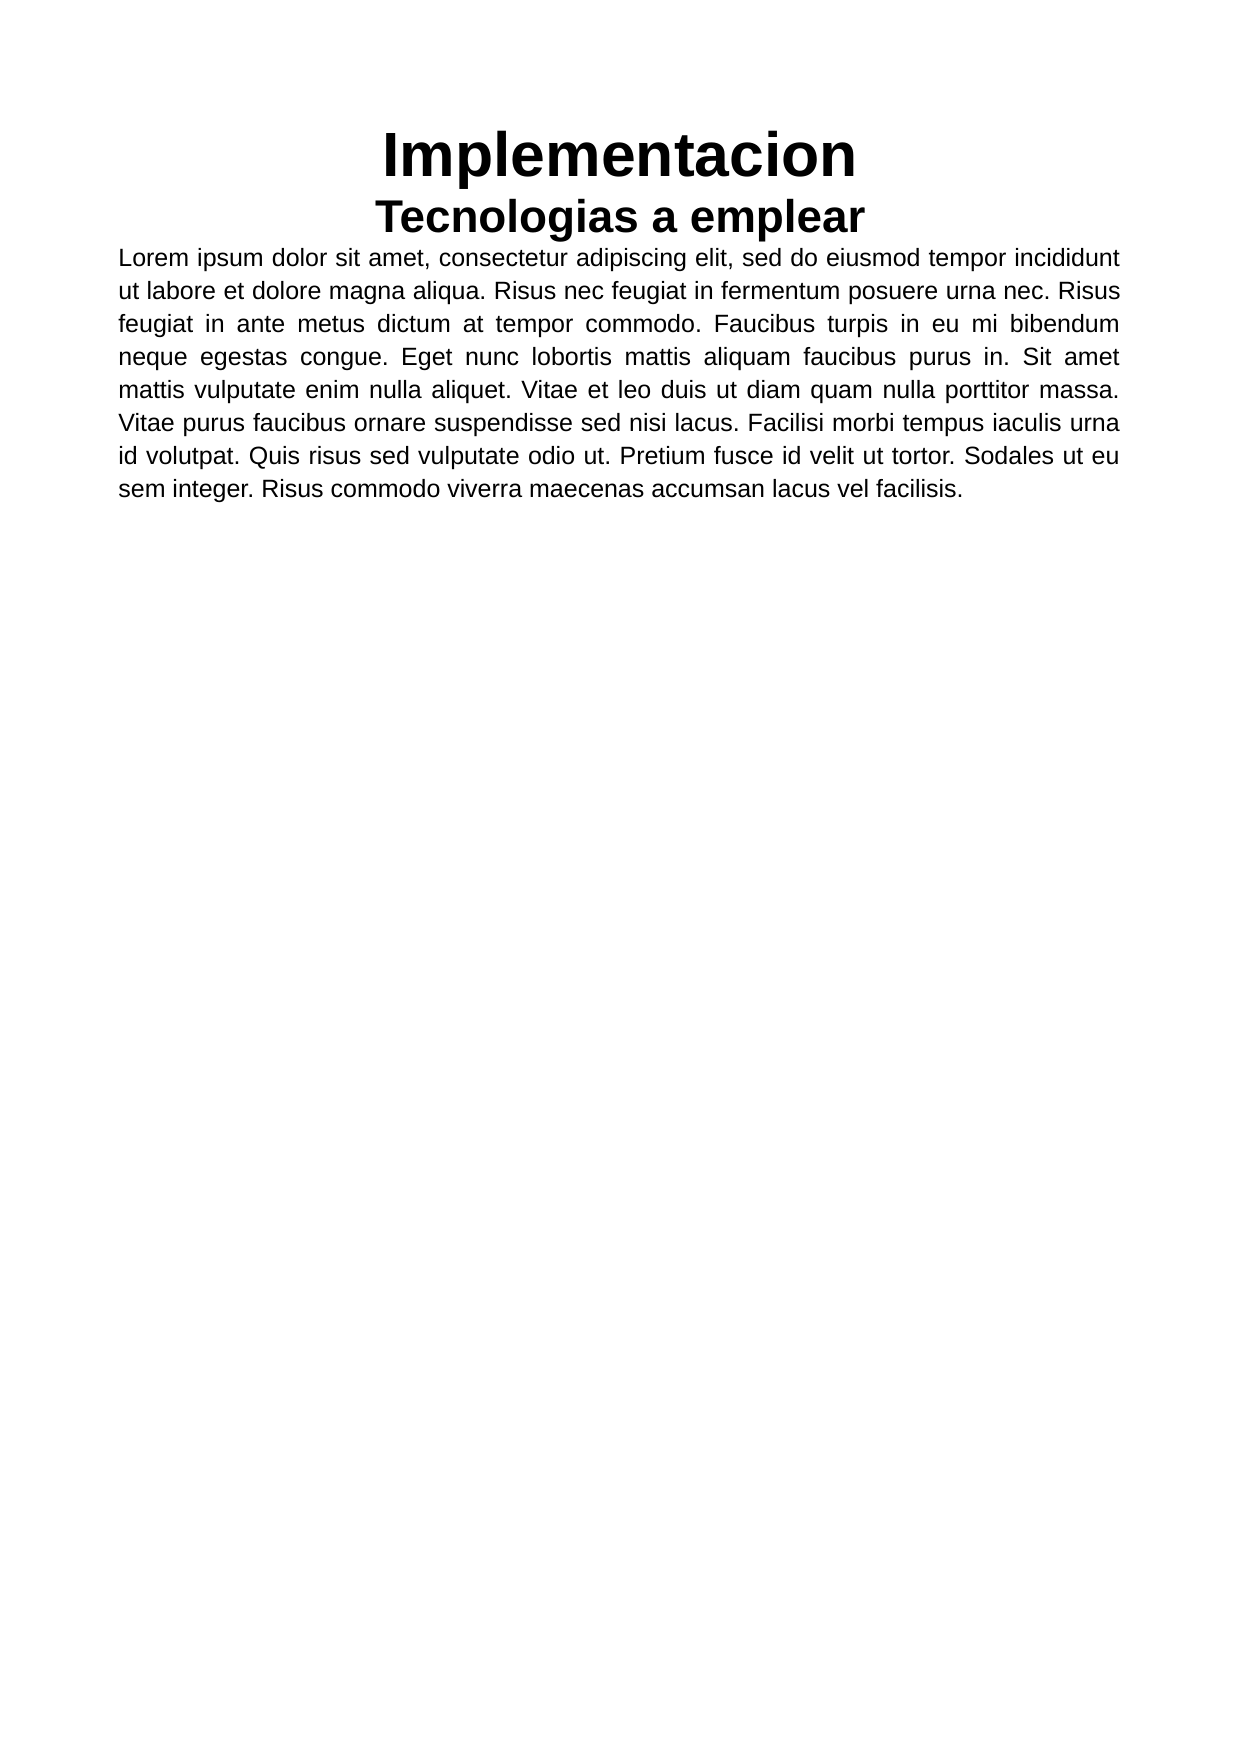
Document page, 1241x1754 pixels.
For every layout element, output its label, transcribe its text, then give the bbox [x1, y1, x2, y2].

text Implementacion [118, 118, 1122, 190]
text Tecnologias a emplear [118, 190, 1122, 243]
text Lorem ipsum dolor sit amet, consectetur adipiscing elit, sed do eiusmod tempor incididunt ut labore et dolore magna aliqua. Risus nec feugiat in fermentum posuere urna nec. Risus feugiat in ante metus dictum at tempor commodo. Faucibus turpis in eu mi bibendum neque egestas congue. Eget nunc lobortis mattis aliquam faucibus purus in. Sit amet mattis vulputate enim nulla aliquet. Vitae et leo duis ut diam quam nulla porttitor massa. Vitae purus faucibus ornare suspendisse sed nisi lacus. Facilisi morbi tempus iaculis urna id volutpat. Quis risus sed vulputate odio ut. Pretium fusce id velit ut tortor. Sodales ut eu sem integer. Risus commodo viverra maecenas accumsan lacus vel facilisis. [118, 243, 1122, 503]
